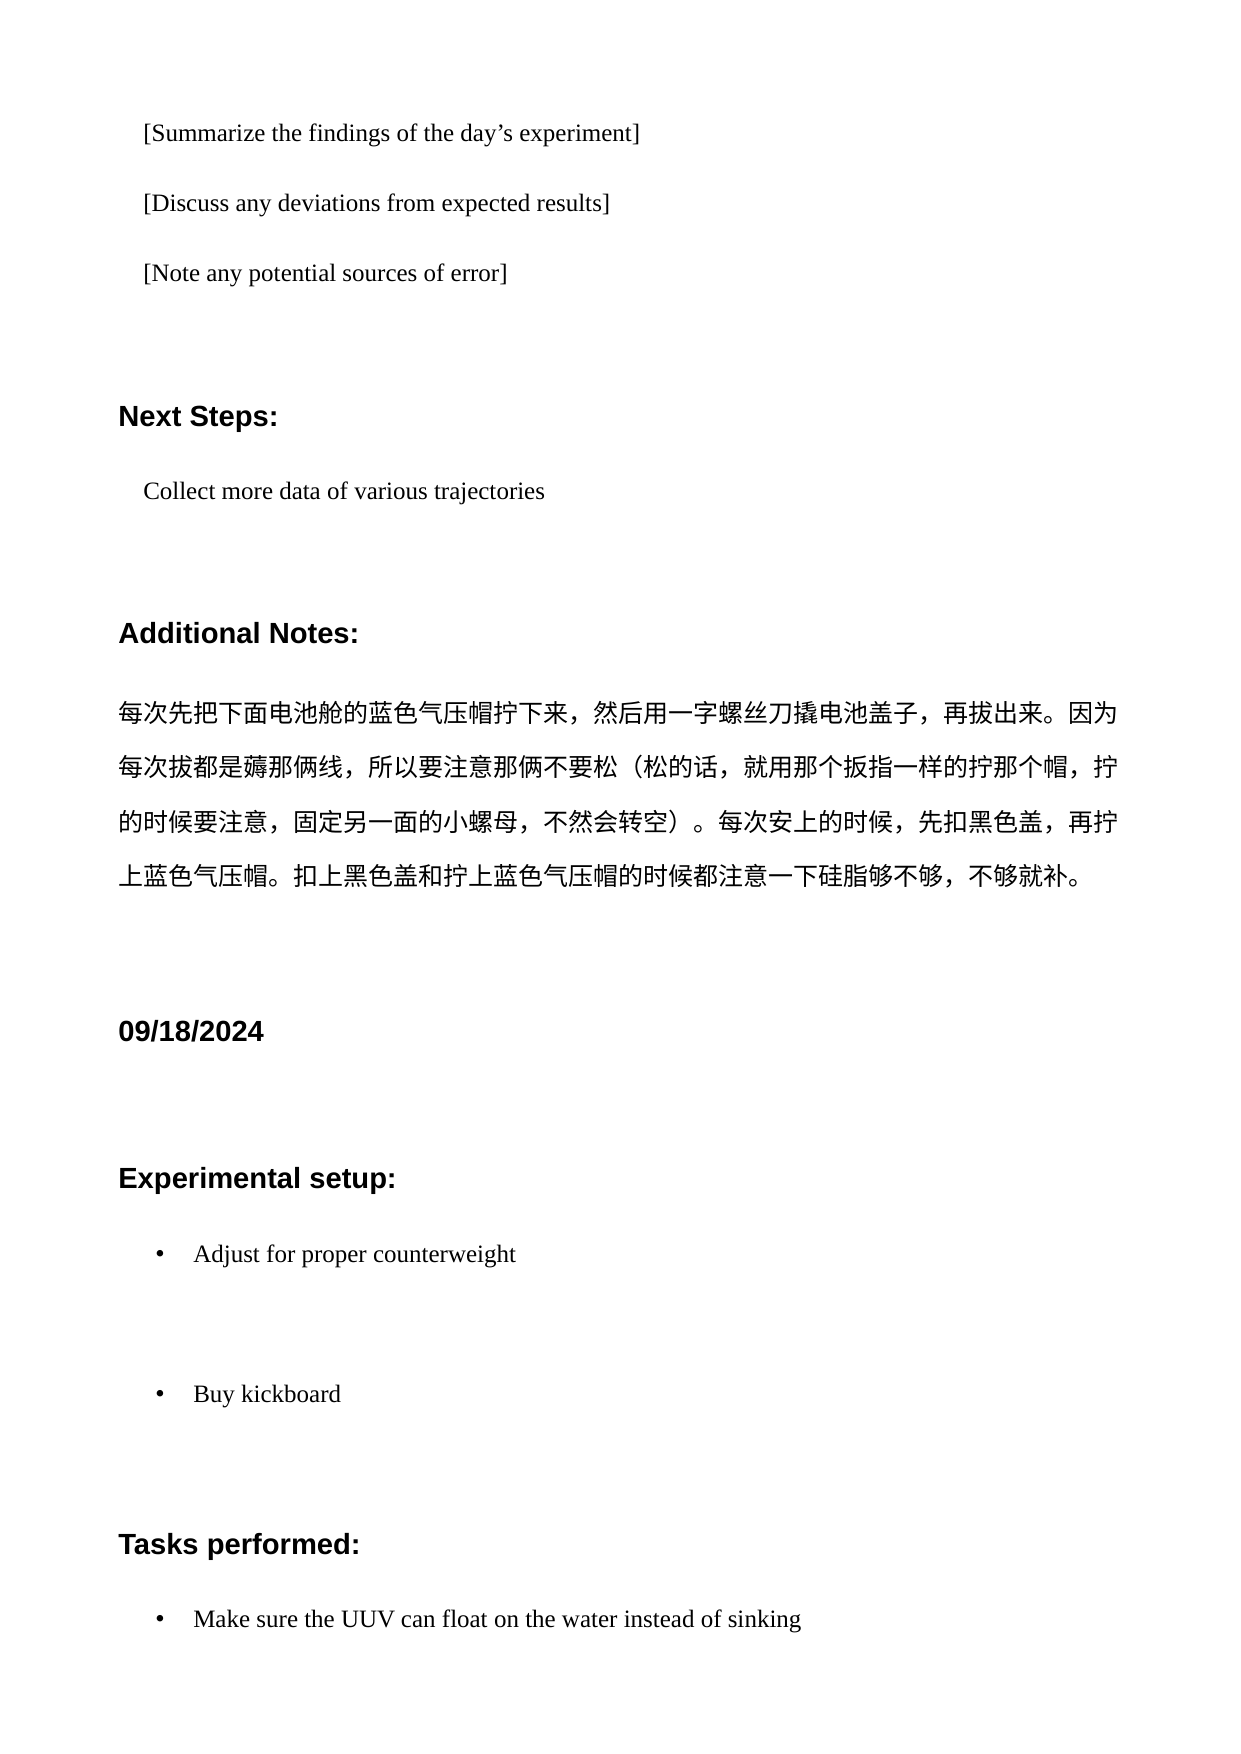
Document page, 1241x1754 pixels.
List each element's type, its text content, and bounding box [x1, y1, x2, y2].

subtitle 09/18/2024 [118, 1014, 1122, 1047]
text [Discuss any deviations from expected results] [118, 188, 1122, 217]
subtitle Experimental setup: [118, 1161, 1122, 1195]
list Buy kickboard [156, 1379, 1122, 1408]
text [Summarize the findings of the day’s experiment] [118, 118, 1122, 147]
text Tasks performed: [118, 1527, 1122, 1560]
text 每次先把下面电池舱的蓝色气压帽拧下来，然后用一字螺丝刀撬电池盖子，再拔出来。因为每次拔都是薅那俩线，所以要注意那俩不要松（松的话，就用那个扳指一样的拧那个帽，拧的时候要注意，固定另一面的小螺母，不然会转空）。每次安上的时候，先扣黑色盖，再拧上蓝色气压帽。扣上黑色盖和拧上蓝色气压帽的时候都注意一下硅脂够不够，不够就补。 [118, 693, 1122, 893]
list Adjust for proper counterweight [156, 1239, 1122, 1268]
text Next Steps: [118, 398, 1122, 432]
text Additional Notes: [118, 616, 1122, 649]
text Collect more data of various trajectories [118, 476, 1122, 504]
text [Note any potential sources of error] [118, 258, 1122, 287]
list Make sure the UUV can float on the water instead of sinking [156, 1604, 1122, 1633]
